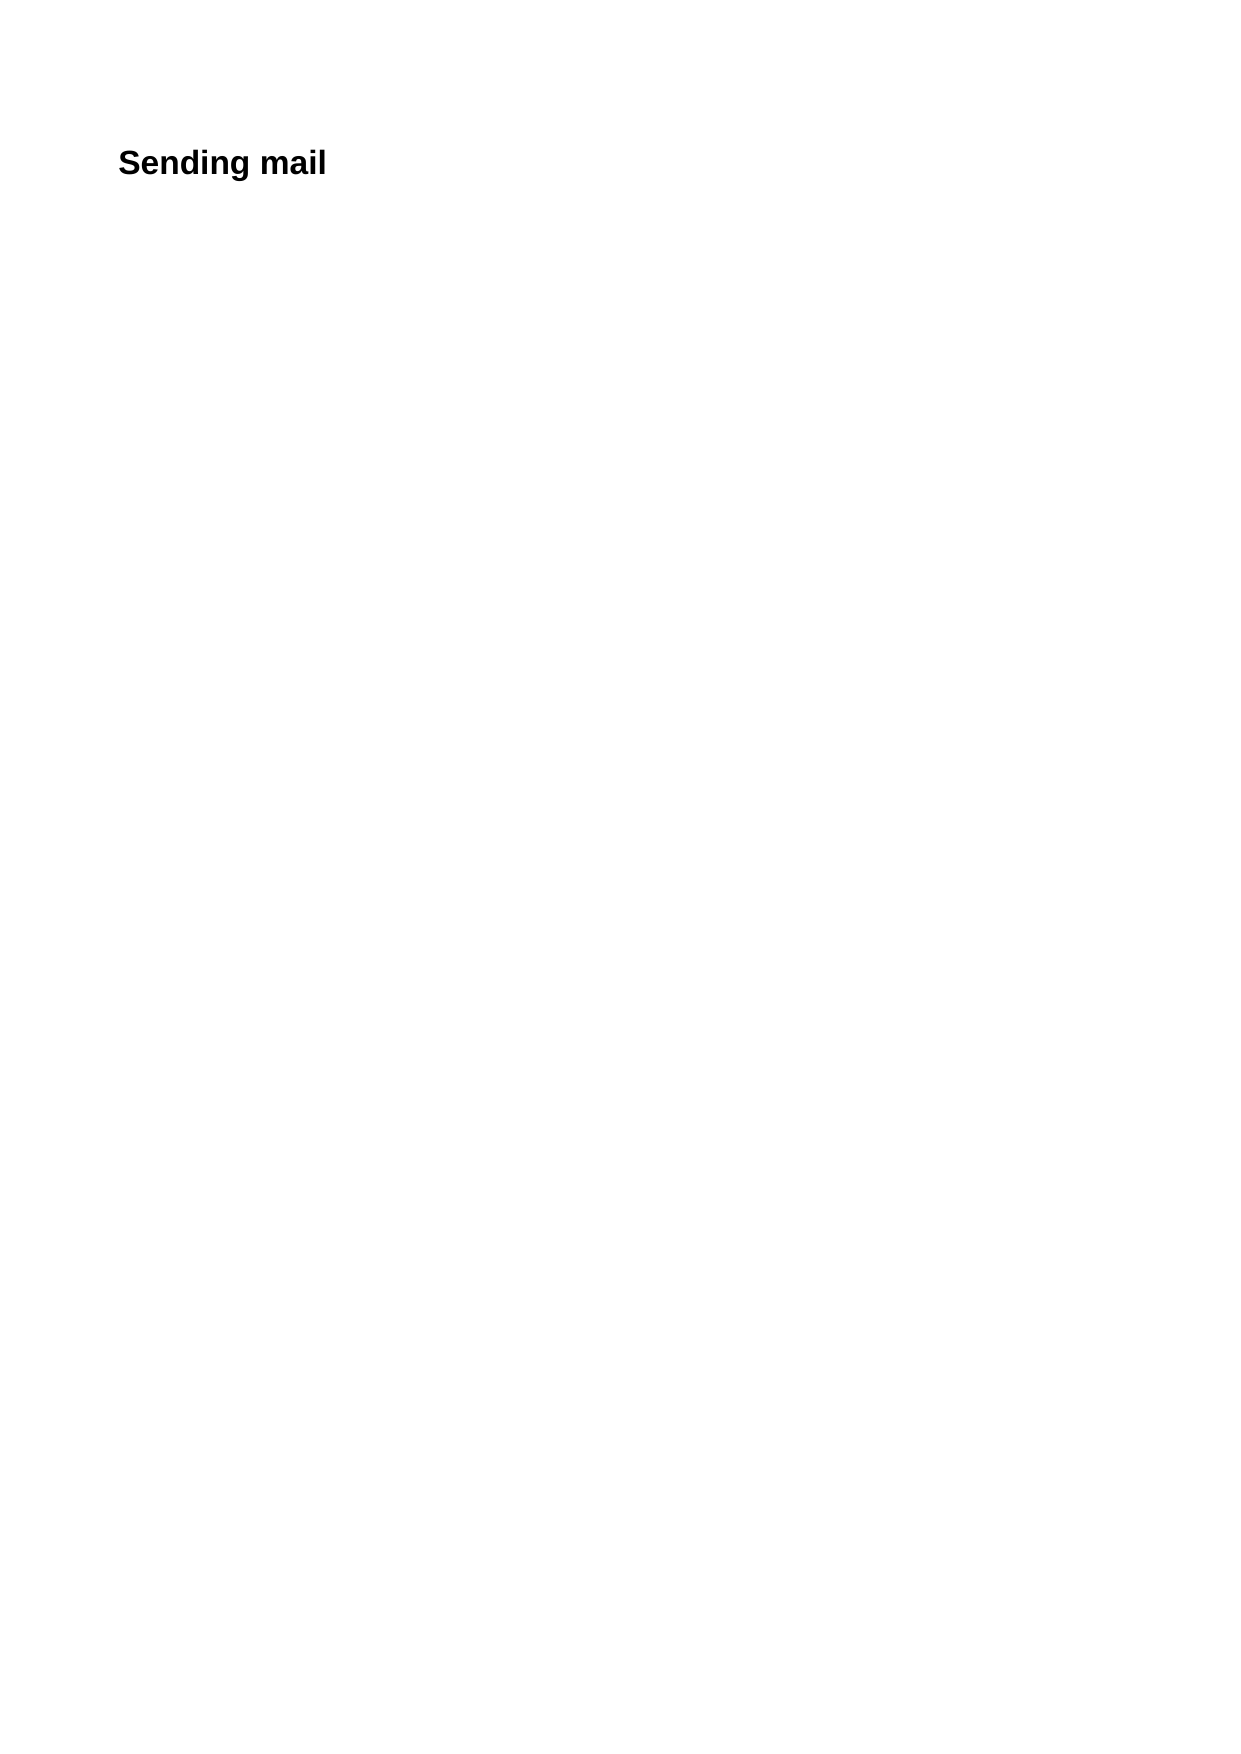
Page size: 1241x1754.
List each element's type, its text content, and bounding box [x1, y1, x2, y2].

subtitle Sending mail [118, 143, 1122, 182]
